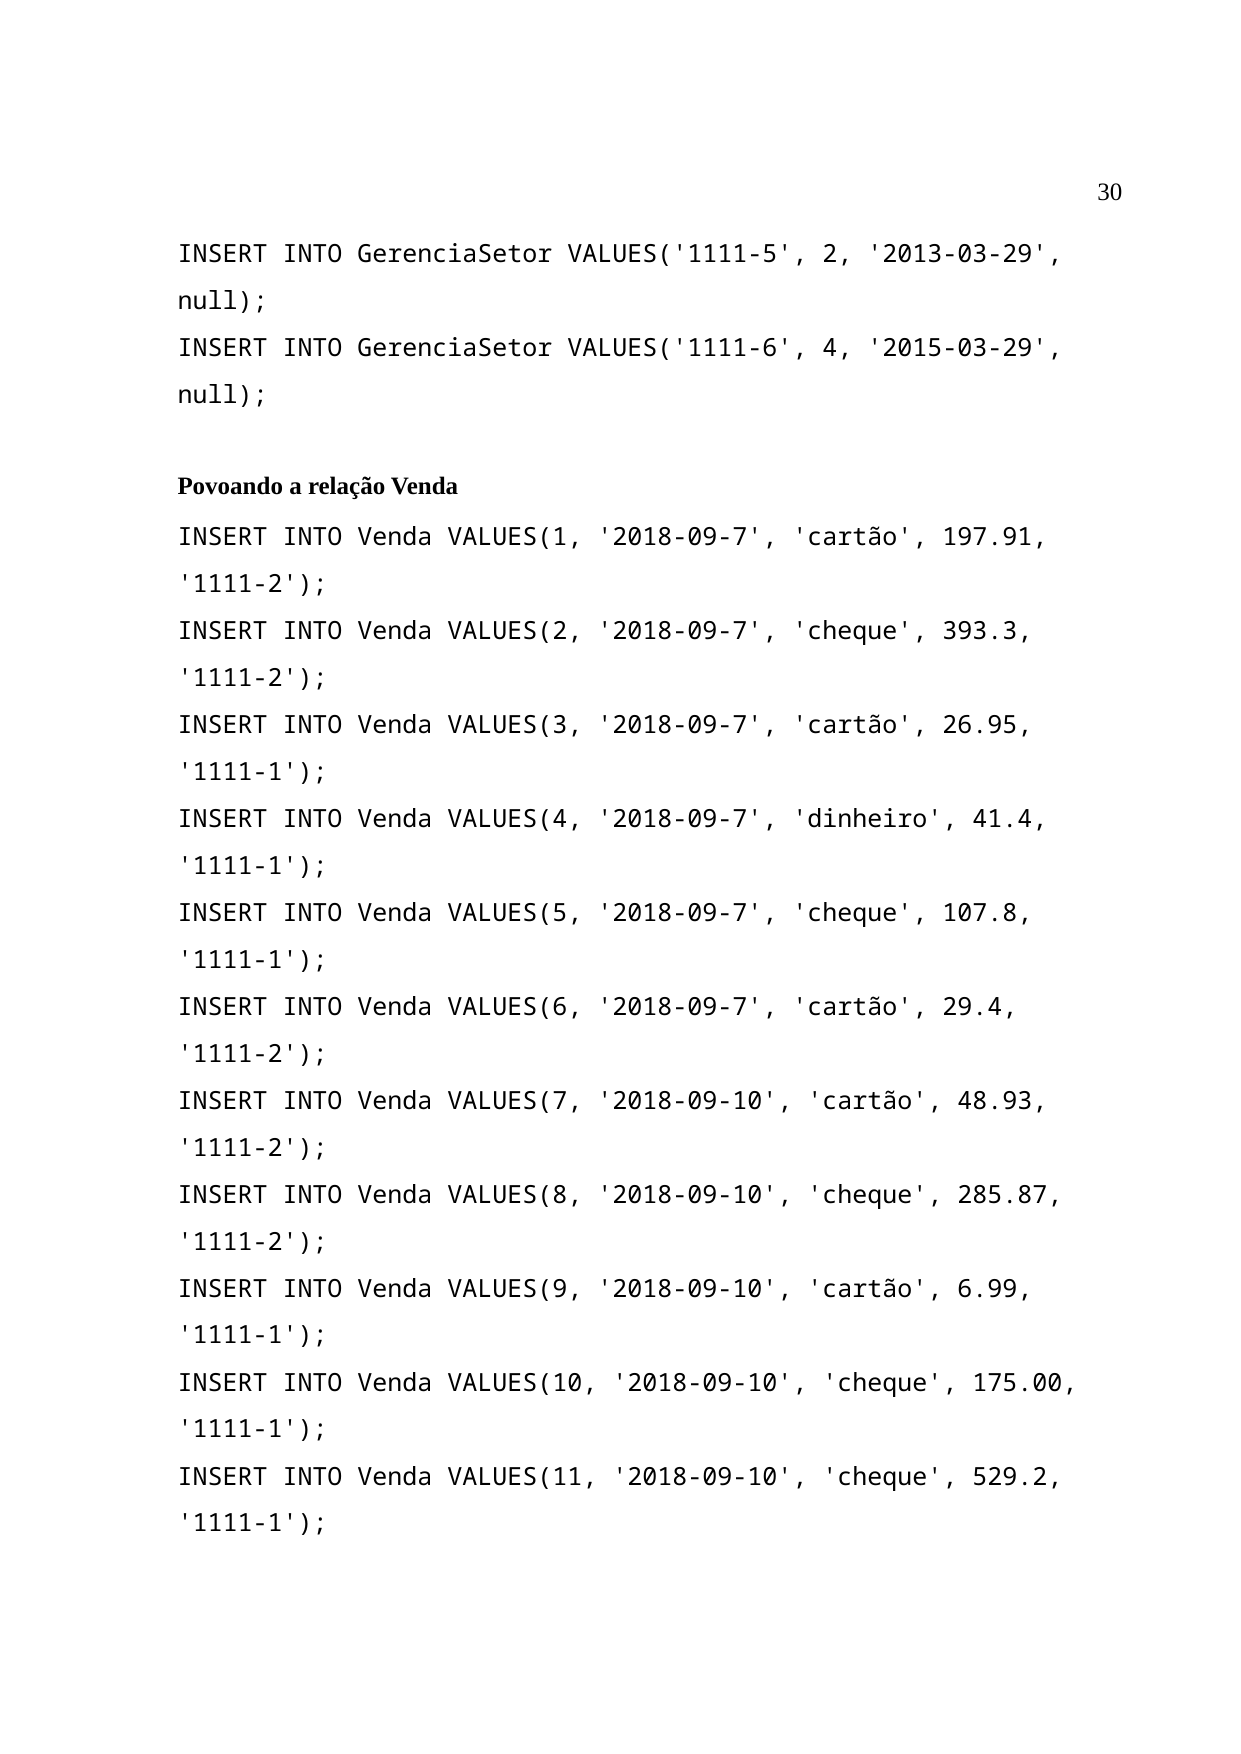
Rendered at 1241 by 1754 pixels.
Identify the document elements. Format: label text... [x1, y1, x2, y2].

text INSERT INTO Venda VALUES(6, '2018-09-7', 'cartão', 29.4, '1111-2'); [177, 988, 1122, 1069]
text INSERT INTO Venda VALUES(11, '2018-09-10', 'cheque', 529.2, '1111-1'); [177, 1458, 1122, 1539]
text INSERT INTO GerenciaSetor VALUES('1111-5', 2, '2013-03-29', null); [177, 235, 1122, 316]
text Povoando a relação Venda [177, 471, 1122, 500]
text INSERT INTO Venda VALUES(7, '2018-09-10', 'cartão', 48.93, '1111-2'); [177, 1082, 1122, 1163]
text INSERT INTO GerenciaSetor VALUES('1111-6', 4, '2015-03-29', null); [177, 329, 1122, 410]
text INSERT INTO Venda VALUES(8, '2018-09-10', 'cheque', 285.87, '1111-2'); [177, 1176, 1122, 1257]
text INSERT INTO Venda VALUES(2, '2018-09-7', 'cheque', 393.3, '1111-2'); [177, 612, 1122, 693]
text INSERT INTO Venda VALUES(4, '2018-09-7', 'dinheiro', 41.4, '1111-1'); [177, 800, 1122, 881]
text INSERT INTO Venda VALUES(3, '2018-09-7', 'cartão', 26.95, '1111-1'); [177, 706, 1122, 787]
text INSERT INTO Venda VALUES(1, '2018-09-7', 'cartão', 197.91, '1111-2'); [177, 518, 1122, 599]
text INSERT INTO Venda VALUES(5, '2018-09-7', 'cheque', 107.8, '1111-1'); [177, 894, 1122, 975]
text INSERT INTO Venda VALUES(10, '2018-09-10', 'cheque', 175.00, '1111-1'); [177, 1364, 1122, 1445]
text INSERT INTO Venda VALUES(9, '2018-09-10', 'cartão', 6.99, '1111-1'); [177, 1270, 1122, 1351]
